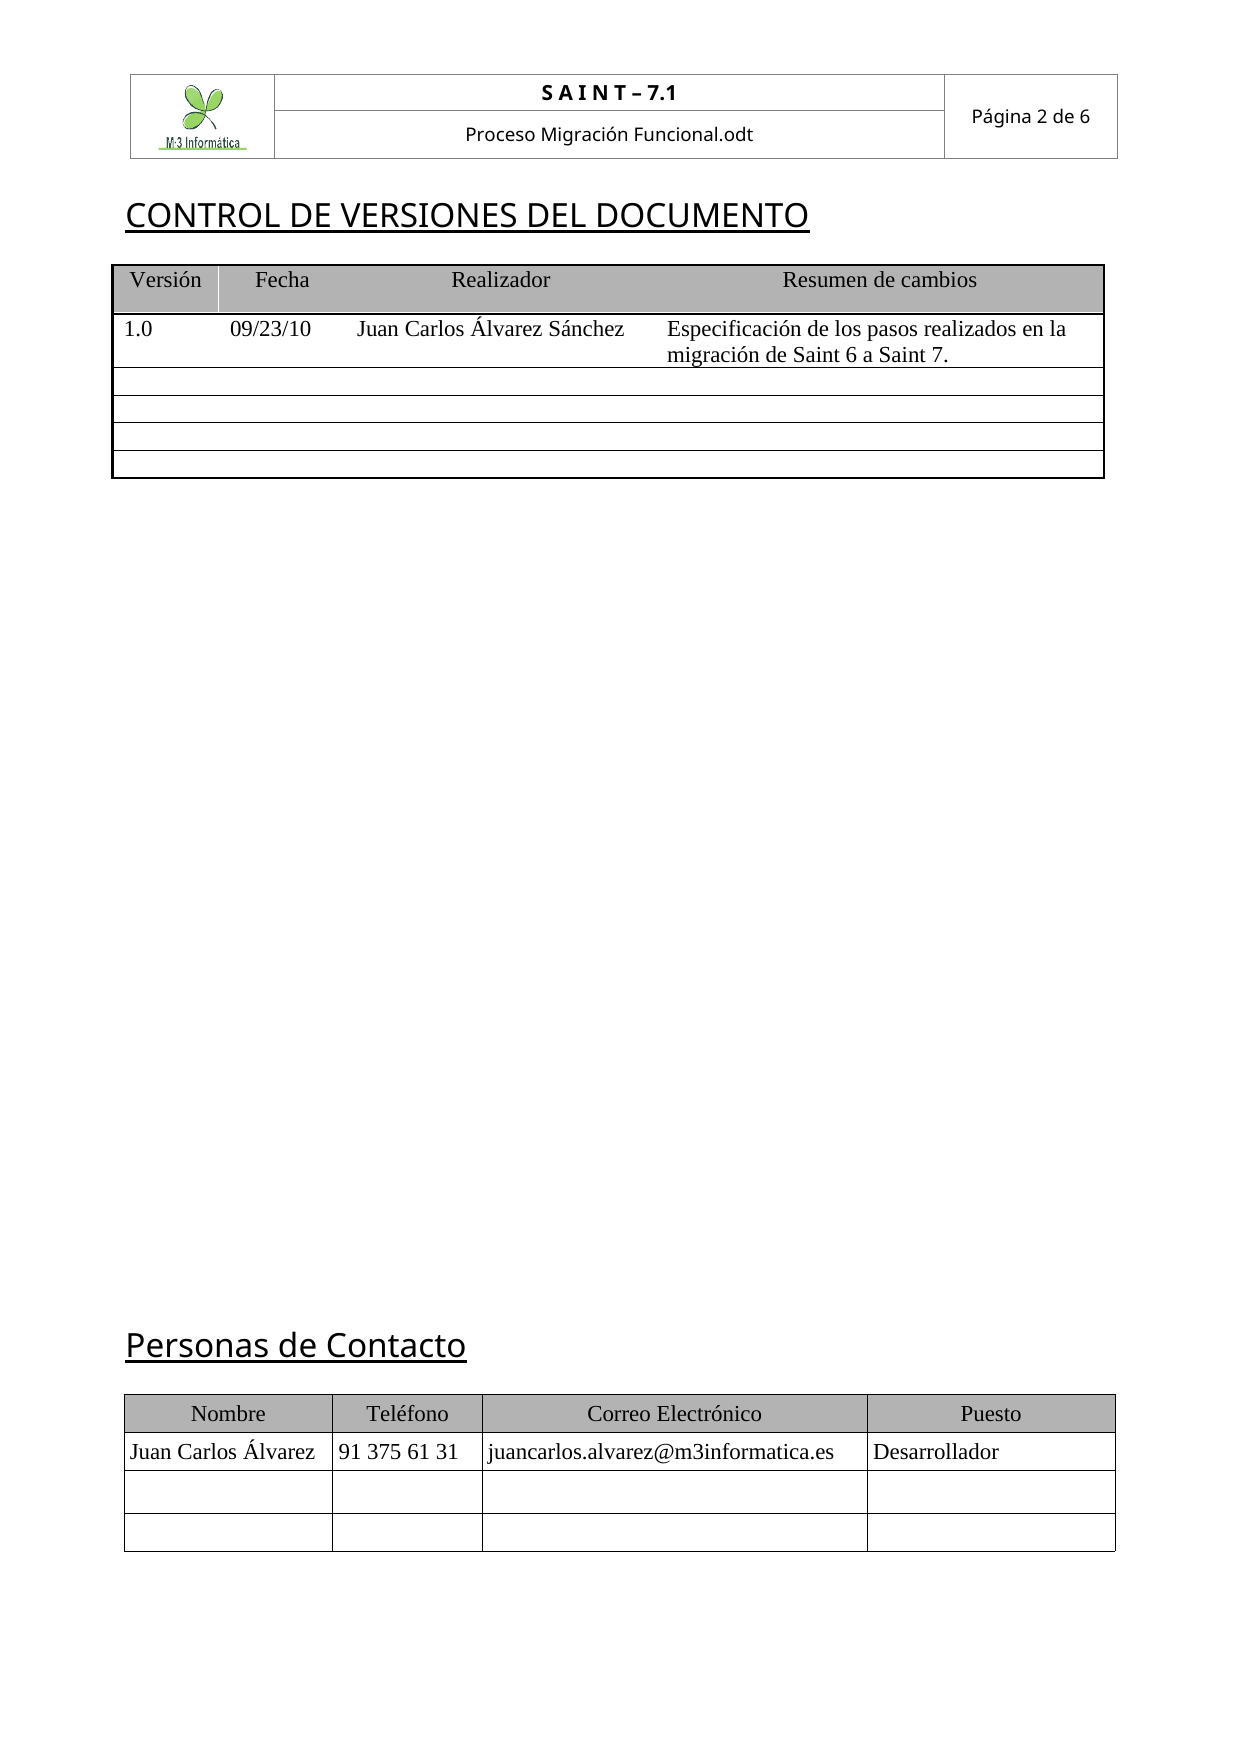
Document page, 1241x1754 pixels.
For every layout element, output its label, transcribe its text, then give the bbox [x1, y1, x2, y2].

table_cell 91 375 61 31 [333, 1433, 482, 1470]
table_cell Especificación de los pasos realizados en la migración de Saint 6 a Saint 7. [656, 315, 1103, 367]
table_cell [656, 368, 1103, 395]
table_cell Juan Carlos Álvarez Sánchez [346, 315, 656, 367]
table_cell [219, 396, 346, 422]
table_cell [656, 396, 1103, 422]
table_cell [219, 451, 346, 477]
table_cell [656, 451, 1103, 477]
table_cell [483, 1514, 867, 1551]
table_cell [125, 1514, 332, 1551]
table_header Fecha [219, 266, 346, 312]
table_cell [346, 368, 656, 395]
table_cell Desarrollador [868, 1433, 1115, 1470]
table_cell [114, 423, 218, 449]
picture [158, 83, 247, 150]
table_header Realizador [346, 266, 656, 312]
table_cell [346, 423, 656, 449]
table_header Resumen de cambios [656, 266, 1103, 312]
table_cell [868, 1514, 1115, 1551]
table_cell [346, 451, 656, 477]
table_cell [114, 451, 218, 477]
table_cell Juan Carlos Álvarez [125, 1433, 332, 1470]
table_cell [219, 423, 346, 449]
table_header Nombre [125, 1395, 332, 1432]
table_header Puesto [868, 1395, 1115, 1432]
table_cell [114, 396, 218, 422]
table_cell [483, 1471, 867, 1513]
table_cell [125, 1471, 332, 1513]
table_cell juancarlos.alvarez@m3informatica.es [483, 1433, 867, 1470]
table_header Teléfono [333, 1395, 482, 1432]
text Personas de Contacto [125, 1322, 1115, 1368]
table_header Correo Electrónico [483, 1395, 867, 1432]
text CONTROL DE VERSIONES DEL DOCUMENTO [125, 192, 1115, 238]
table_cell 23/09/10 [219, 315, 346, 367]
table_cell [219, 368, 346, 395]
table_header Versión [114, 266, 218, 312]
table_cell [114, 368, 218, 395]
table_cell [333, 1471, 482, 1513]
table_cell [333, 1514, 482, 1551]
table_cell [656, 423, 1103, 449]
table_cell 1.0 [114, 315, 218, 367]
table_cell [868, 1471, 1115, 1513]
table_cell [346, 396, 656, 422]
